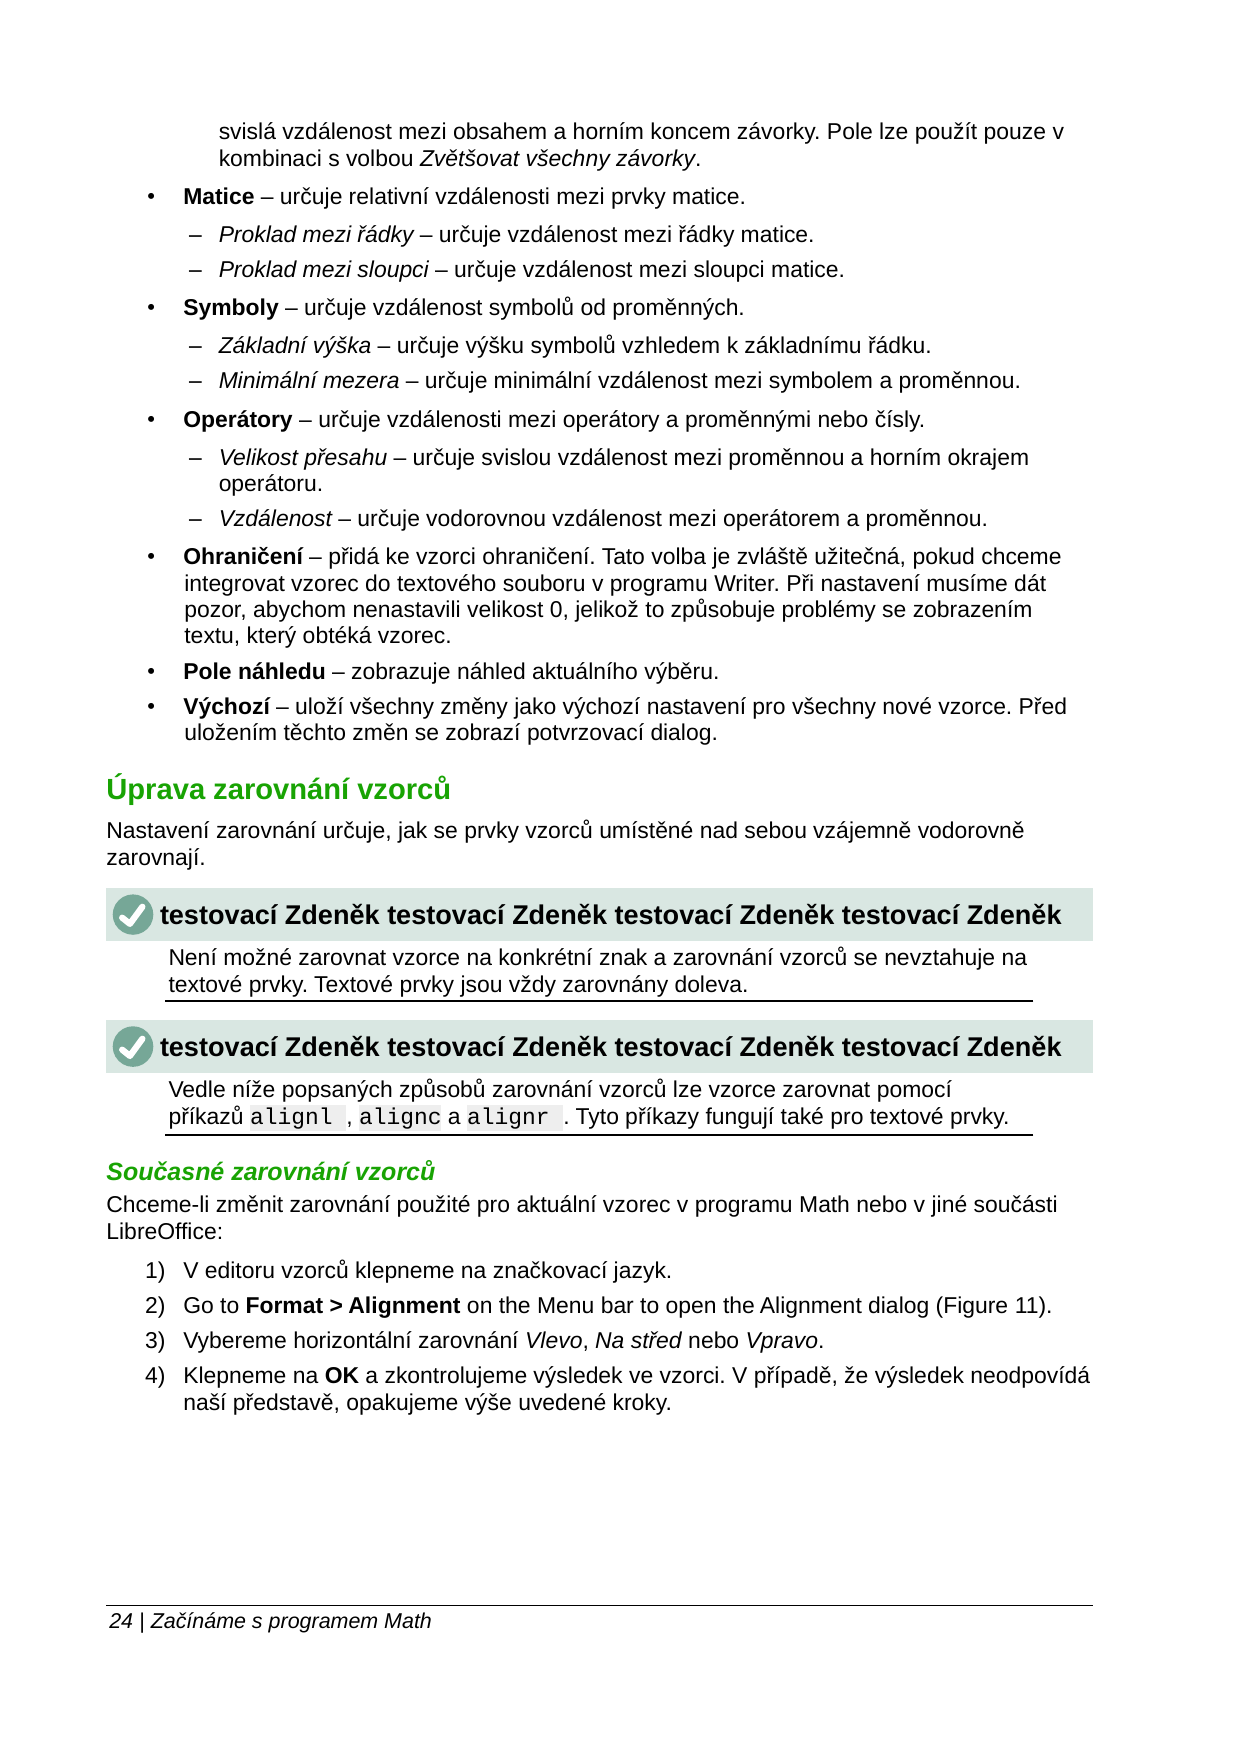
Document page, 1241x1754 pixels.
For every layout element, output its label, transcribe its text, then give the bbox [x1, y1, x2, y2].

list Základní výška – určuje výšku symbolů vzhledem k základnímu řádku. [189, 332, 1093, 358]
subtitle testovací Zdeněk testovací Zdeněk testovací Zdeněk testovací Zdeněk [106, 888, 1093, 941]
list svislá vzdálenost mezi obsahem a horním koncem závorky. Pole lze použít pouze v kombinaci s volbou Zvětšovat všechny závorky. [189, 118, 1093, 171]
subtitle Současné zarovnání vzorců [106, 1157, 1093, 1185]
list V editoru vzorců klepneme na značkovací jazyk. [165, 1257, 1093, 1283]
list Matice – určuje relativní vzdálenosti mezi prvky matice. [144, 180, 1093, 212]
text Nastavení zarovnání určuje, jak se prvky vzorců umístěné nad sebou vzájemně vodorovně zarovnají. [106, 817, 1093, 870]
list Pole náhledu – zobrazuje náhled aktuálního výběru. [144, 655, 1093, 684]
list Velikost přesahu – určuje svislou vzdálenost mezi proměnnou a horním okrajem operátoru. [189, 444, 1093, 496]
text Není možné zarovnat vzorce na konkrétní znak a zarovnání vzorců se nevztahuje na textové prvky. Textové prvky jsou vždy zarovnány doleva. [165, 941, 1033, 1000]
subtitle Úprava zarovnání vzorců [106, 772, 1093, 806]
list Proklad mezi sloupci – určuje vzdálenost mezi sloupci matice. [189, 256, 1093, 282]
list Ohraničení – přidá ke vzorci ohraničení. Tato volba je zvláště užitečná, pokud chceme integrovat vzorec do textového souboru v programu Writer. Při nastavení musíme dát pozor, abychom nenastavili velikost 0, jelikož to způsobuje problémy se zobrazením textu, který obtéká vzorec. [144, 540, 1093, 649]
list Symboly – určuje vzdálenost symbolů od proměnných. [144, 291, 1093, 323]
list Proklad mezi řádky – určuje vzdálenost mezi řádky matice. [189, 221, 1093, 247]
list Minimální mezera – určuje minimální vzdálenost mezi symbolem a proměnnou. [189, 367, 1093, 394]
text Vedle níže popsaných způsobů zarovnání vzorců lze vzorce zarovnat pomocí příkazů alignl , alignc a alignr . Tyto příkazy fungují také pro textové prvky. [165, 1073, 1033, 1134]
subtitle testovací Zdeněk testovací Zdeněk testovací Zdeněk testovací Zdeněk [106, 1020, 1093, 1073]
list Vybereme horizontální zarovnání Vlevo, Na střed nebo Vpravo. [165, 1327, 1093, 1353]
list Klepneme na OK a zkontrolujeme výsledek ve vzorci. V případě, že výsledek neodpovídá naší představě, opakujeme výše uvedené kroky. [165, 1362, 1093, 1415]
list Výchozí – uloží všechny změny jako výchozí nastavení pro všechny nové vzorce. Před uložením těchto změn se zobrazí potvrzovací dialog. [144, 690, 1093, 748]
list Go to Format > Alignment on the Menu bar to open the Alignment dialog (Figure 11). [165, 1292, 1093, 1318]
text Chceme-li změnit zarovnání použité pro aktuální vzorec v programu Math nebo v jiné součásti LibreOffice: [106, 1191, 1093, 1244]
list Vzdálenost – určuje vodorovnou vzdálenost mezi operátorem a proměnnou. [189, 505, 1093, 532]
list Operátory – určuje vzdálenosti mezi operátory a proměnnými nebo čísly. [144, 403, 1093, 435]
